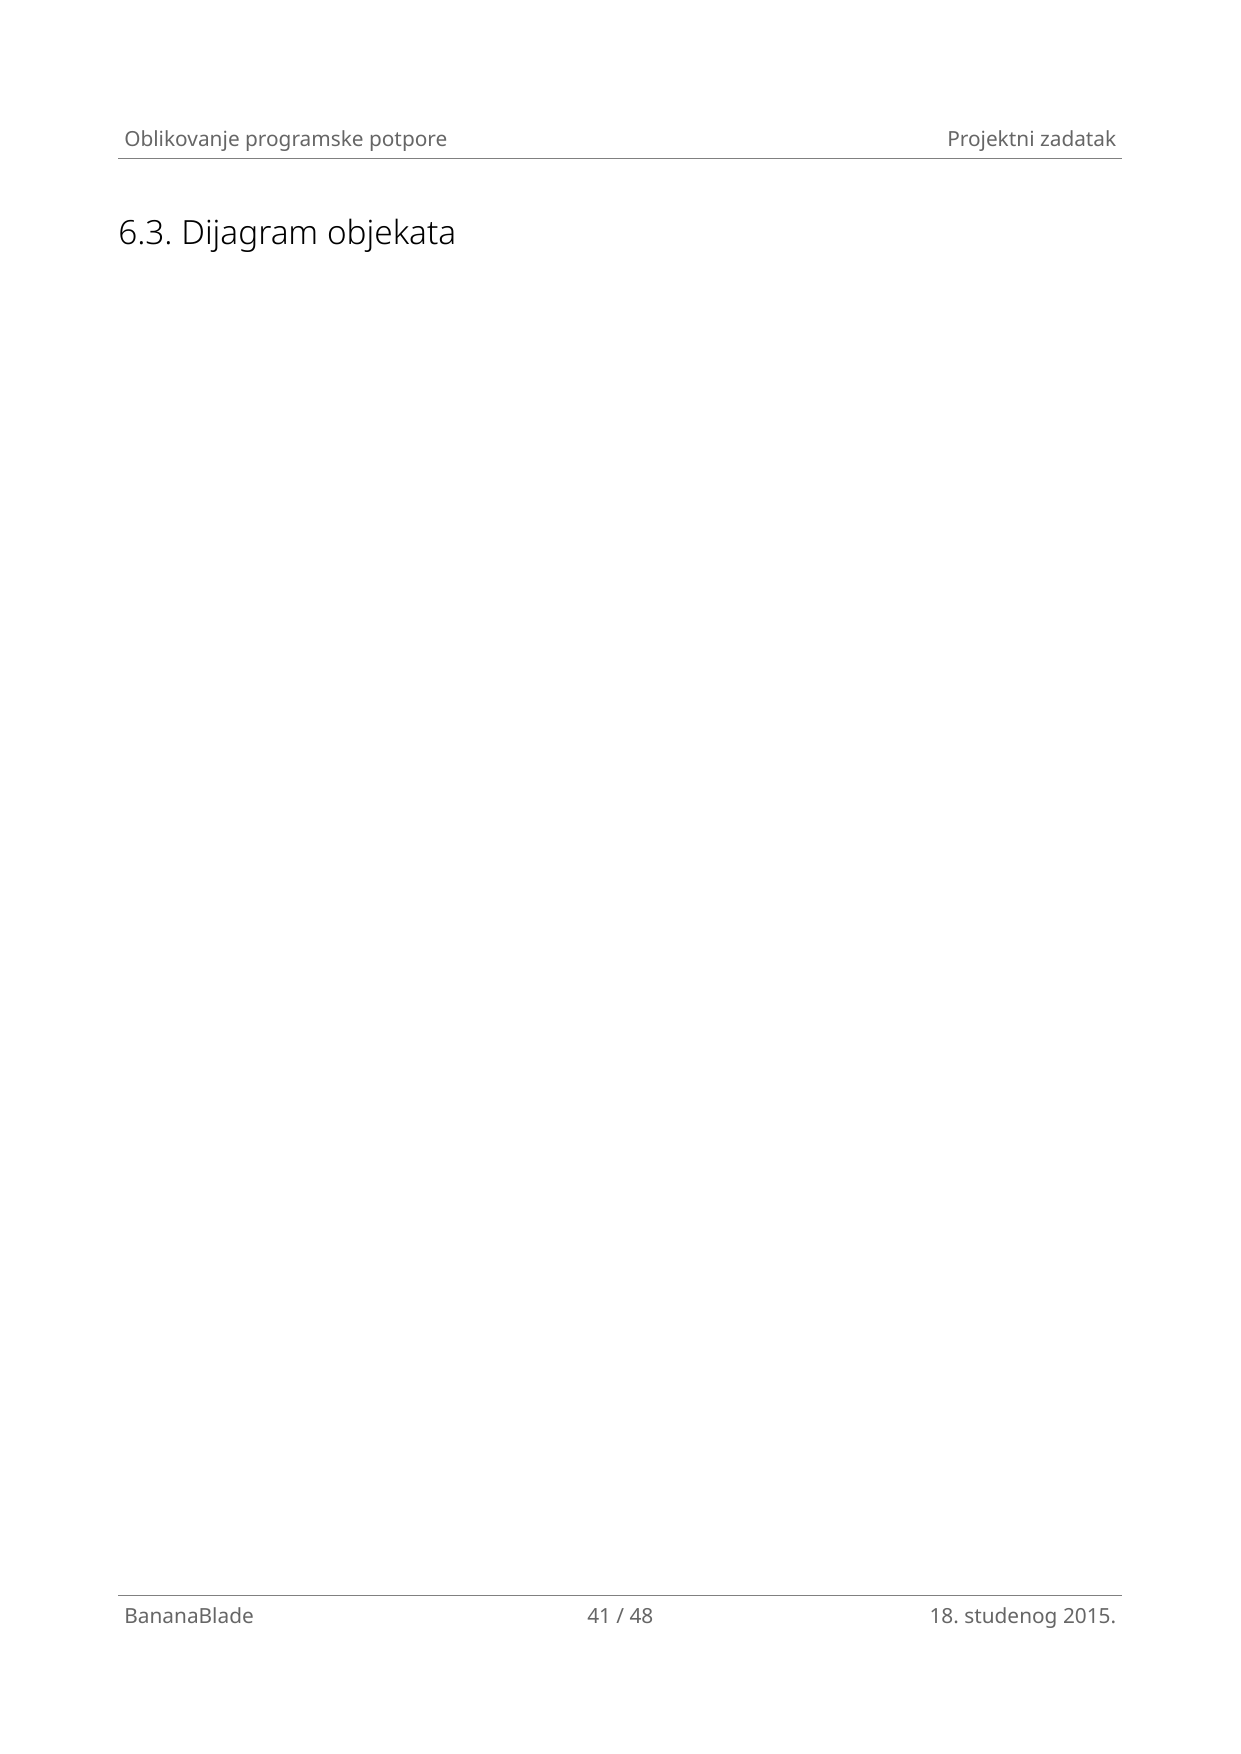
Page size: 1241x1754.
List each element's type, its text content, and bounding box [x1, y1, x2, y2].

subtitle 6.3. Dijagram objekata [118, 209, 1122, 254]
